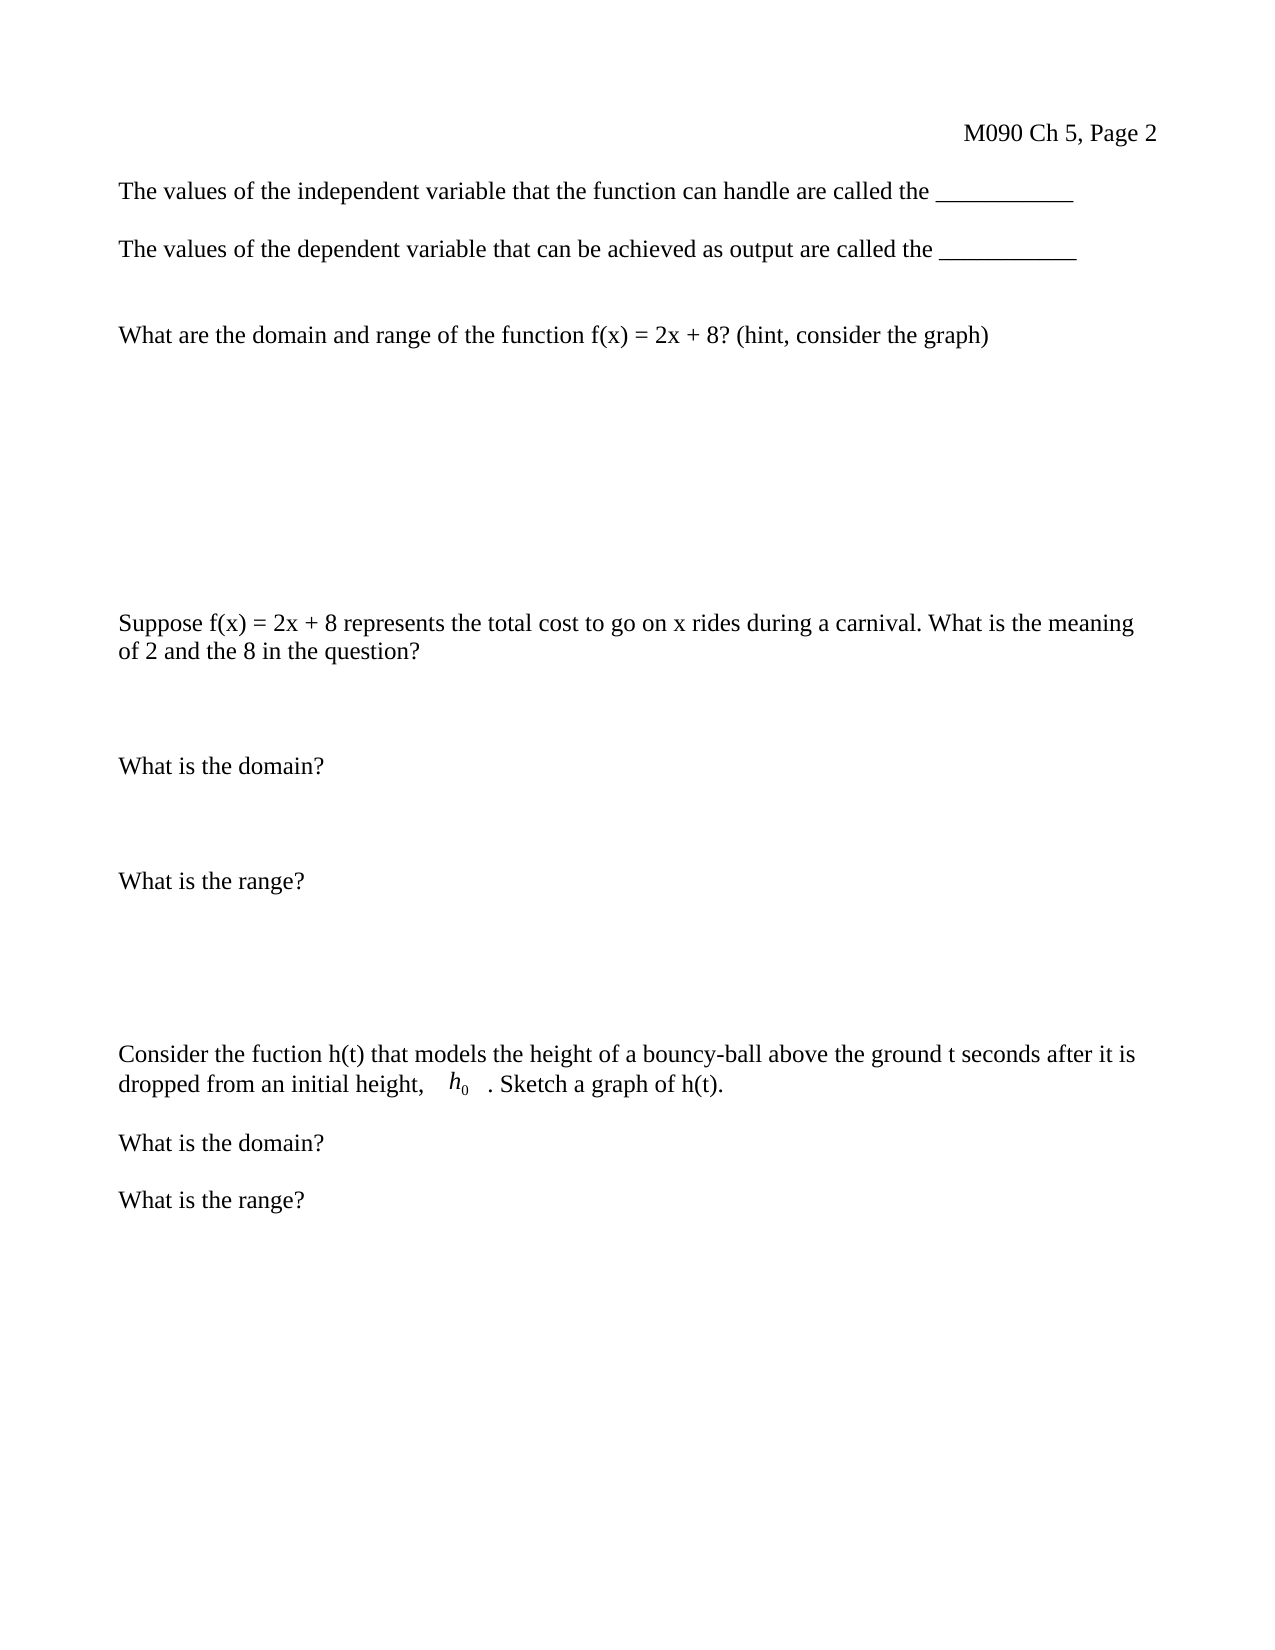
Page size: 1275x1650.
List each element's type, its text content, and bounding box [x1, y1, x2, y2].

text Consider the fuction h(t) that models the height of a bouncy-ball above the ground t seconds after it is dropped from an initial height, . Sketch a graph of h(t). [118, 1039, 1157, 1099]
text What is the range? [118, 866, 1157, 895]
text What are the domain and range of the function f(x) = 2x + 8? (hint, consider the graph) [118, 320, 1157, 349]
text What is the domain? [118, 751, 1157, 780]
text Suppose f(x) = 2x + 8 represents the total cost to go on x rides during a carnival. What is the meaning of 2 and the 8 in the question? [118, 608, 1157, 665]
text What is the domain? [118, 1128, 1157, 1156]
text What is the range? [118, 1185, 1157, 1214]
text The values of the independent variable that the function can handle are called the ___________ [118, 176, 1157, 205]
text The values of the dependent variable that can be achieved as output are called the ___________ [118, 234, 1157, 263]
